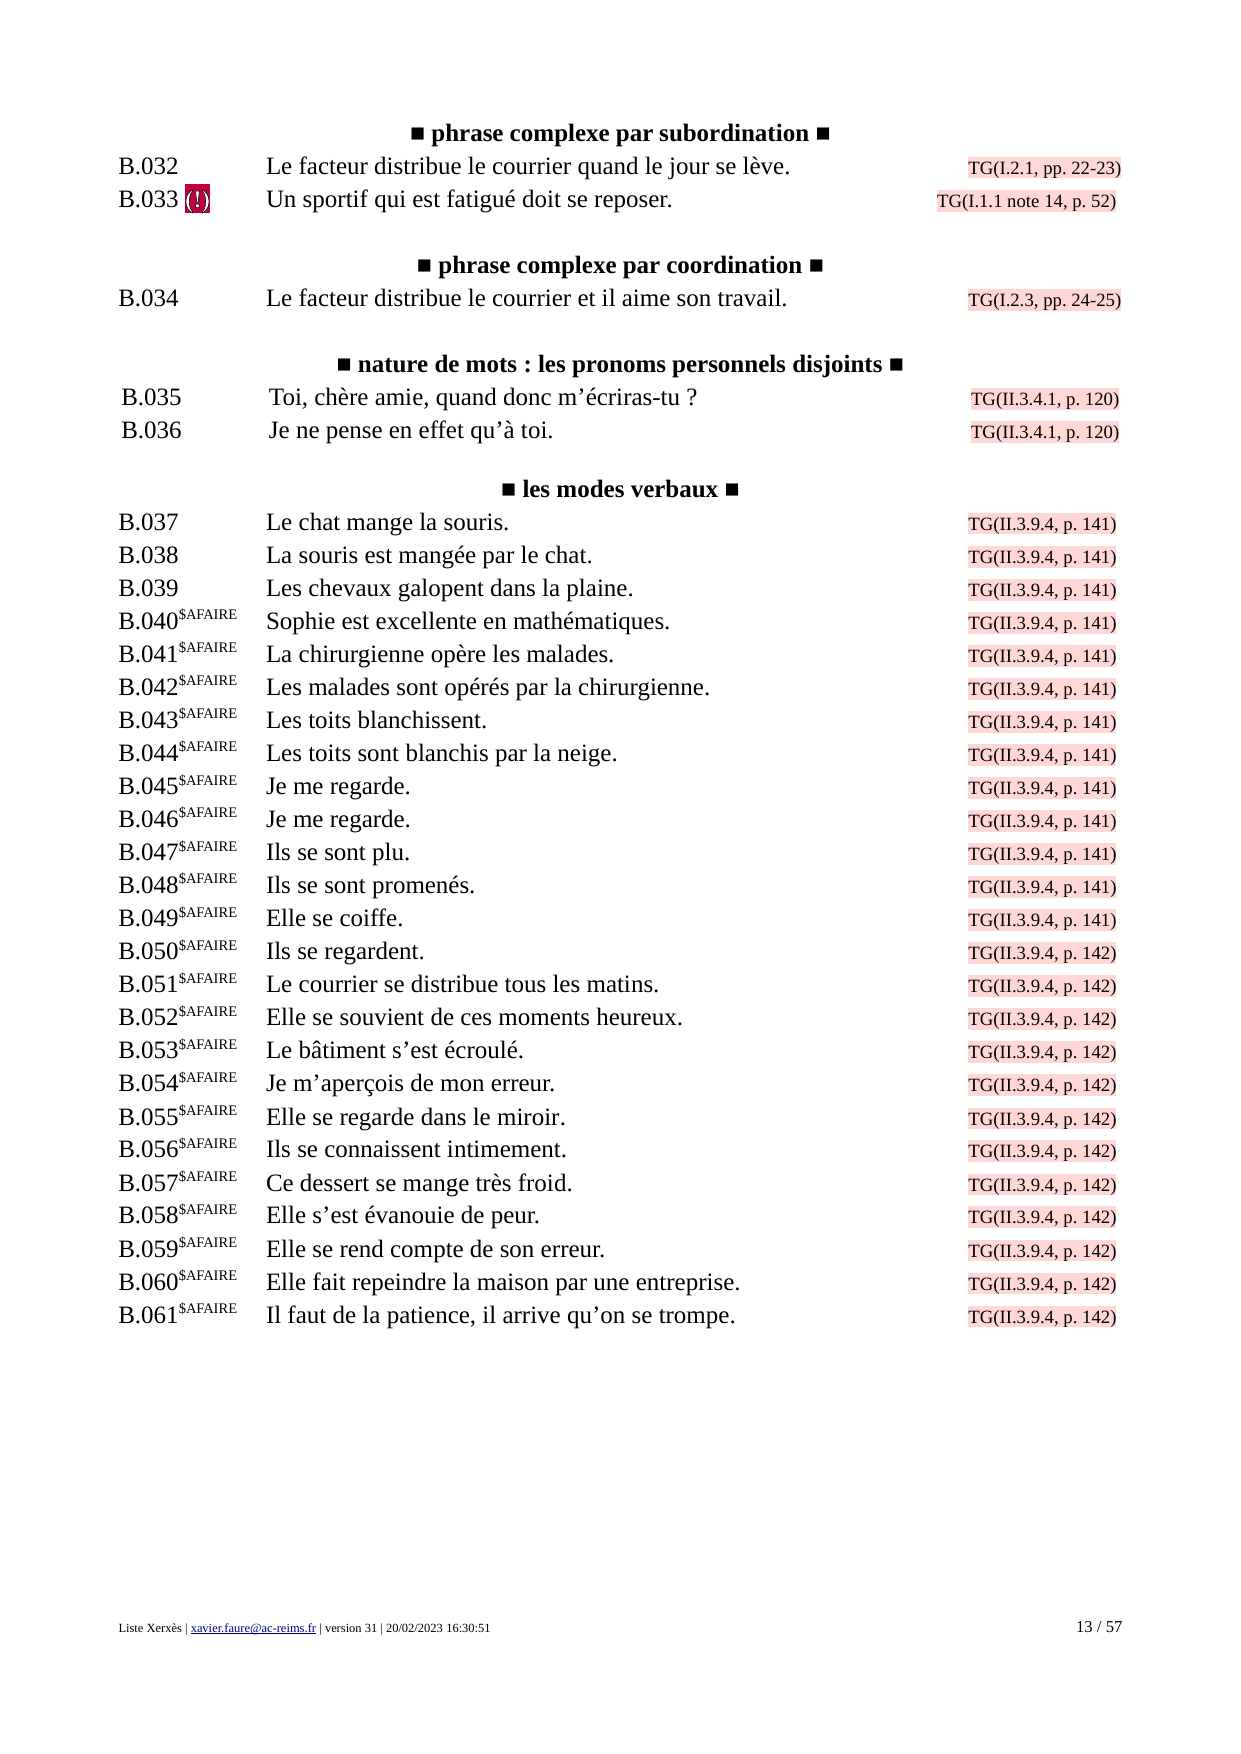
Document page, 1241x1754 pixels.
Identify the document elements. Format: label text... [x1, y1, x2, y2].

text B.040$AFAIRE Sophie est excellente en mathématiques. TG(II.3.9.4, p. 141) [118, 606, 1122, 635]
text B.050$AFAIRE Ils se regardent. TG(II.3.9.4, p. 142) [118, 936, 1122, 965]
text B.043$AFAIRE Les toits blanchissent. TG(II.3.9.4, p. 141) [118, 705, 1122, 734]
text B.061$AFAIRE Il faut de la patience, il arrive qu’on se trompe. TG(II.3.9.4, p. 142) [118, 1300, 1122, 1328]
text B.039 Les chevaux galopent dans la plaine. TG(II.3.9.4, p. 141) [118, 573, 1122, 602]
text B.045$AFAIRE Je me regarde. TG(II.3.9.4, p. 141) [118, 771, 1122, 800]
text B.049$AFAIRE Elle se coiffe. TG(II.3.9.4, p. 141) [118, 903, 1122, 932]
text B.055$AFAIRE Elle se regarde dans le miroir. TG(II.3.9.4, p. 142) [118, 1102, 1122, 1130]
text B.041$AFAIRE La chirurgienne opère les malades. TG(II.3.9.4, p. 141) [118, 639, 1122, 668]
text B.056$AFAIRE Ils se connaissent intimement. TG(II.3.9.4, p. 142) [118, 1134, 1122, 1163]
text B.051$AFAIRE Le courrier se distribue tous les matins. TG(II.3.9.4, p. 142) [118, 969, 1122, 998]
text B.058$AFAIRE Elle s’est évanouie de peur. TG(II.3.9.4, p. 142) [118, 1201, 1122, 1229]
text B.047$AFAIRE Ils se sont plu. TG(II.3.9.4, p. 141) [118, 837, 1122, 866]
text B.057$AFAIRE Ce dessert se mange très froid. TG(II.3.9.4, p. 142) [118, 1168, 1122, 1196]
text B.034 Le facteur distribue le courrier et il aime son travail. TG(I.2.3, pp. 24-25) [118, 283, 1122, 312]
text B.046$AFAIRE Je me regarde. TG(II.3.9.4, p. 141) [118, 804, 1122, 833]
text B.035 Toi, chère amie, quand donc m’écriras-tu ? TG(II.3.4.1, p. 120) [118, 382, 1122, 411]
text B.053$AFAIRE Le bâtiment s’est écroulé. TG(II.3.9.4, p. 142) [118, 1036, 1122, 1064]
text B.060$AFAIRE Elle fait repeindre la maison par une entreprise. TG(II.3.9.4, p. 142) [118, 1267, 1122, 1295]
text B.052$AFAIRE Elle se souvient de ces moments heureux. TG(II.3.9.4, p. 142) [118, 1002, 1122, 1031]
text B.048$AFAIRE Ils se sont promenés. TG(II.3.9.4, p. 141) [118, 870, 1122, 899]
text B.032 Le facteur distribue le courrier quand le jour se lève. TG(I.2.1, pp. 22-23) [118, 151, 1122, 180]
text B.036 Je ne pense en effet qu’à toi. TG(II.3.4.1, p. 120) [118, 415, 1122, 444]
text ■ les modes verbaux ■ [118, 474, 1122, 503]
text B.054$AFAIRE Je m’aperçois de mon erreur. TG(II.3.9.4, p. 142) [118, 1068, 1122, 1097]
text B.037 Le chat mange la souris. TG(II.3.9.4, p. 141) [118, 507, 1122, 536]
text B.033 (!) Un sportif qui est fatigué doit se reposer. TG(I.1.1 note 14, p. 52) [118, 184, 1122, 213]
text ■ phrase complexe par subordination ■ [118, 118, 1122, 147]
text B.042$AFAIRE Les malades sont opérés par la chirurgienne. TG(II.3.9.4, p. 141) [118, 672, 1122, 701]
text ■ phrase complexe par coordination ■ [118, 250, 1122, 279]
text ■ nature de mots : les pronoms personnels disjoints ■ [118, 349, 1122, 378]
text B.044$AFAIRE Les toits sont blanchis par la neige. TG(II.3.9.4, p. 141) [118, 738, 1122, 767]
text B.038 La souris est mangée par le chat. TG(II.3.9.4, p. 141) [118, 540, 1122, 569]
text B.059$AFAIRE Elle se rend compte de son erreur. TG(II.3.9.4, p. 142) [118, 1234, 1122, 1262]
